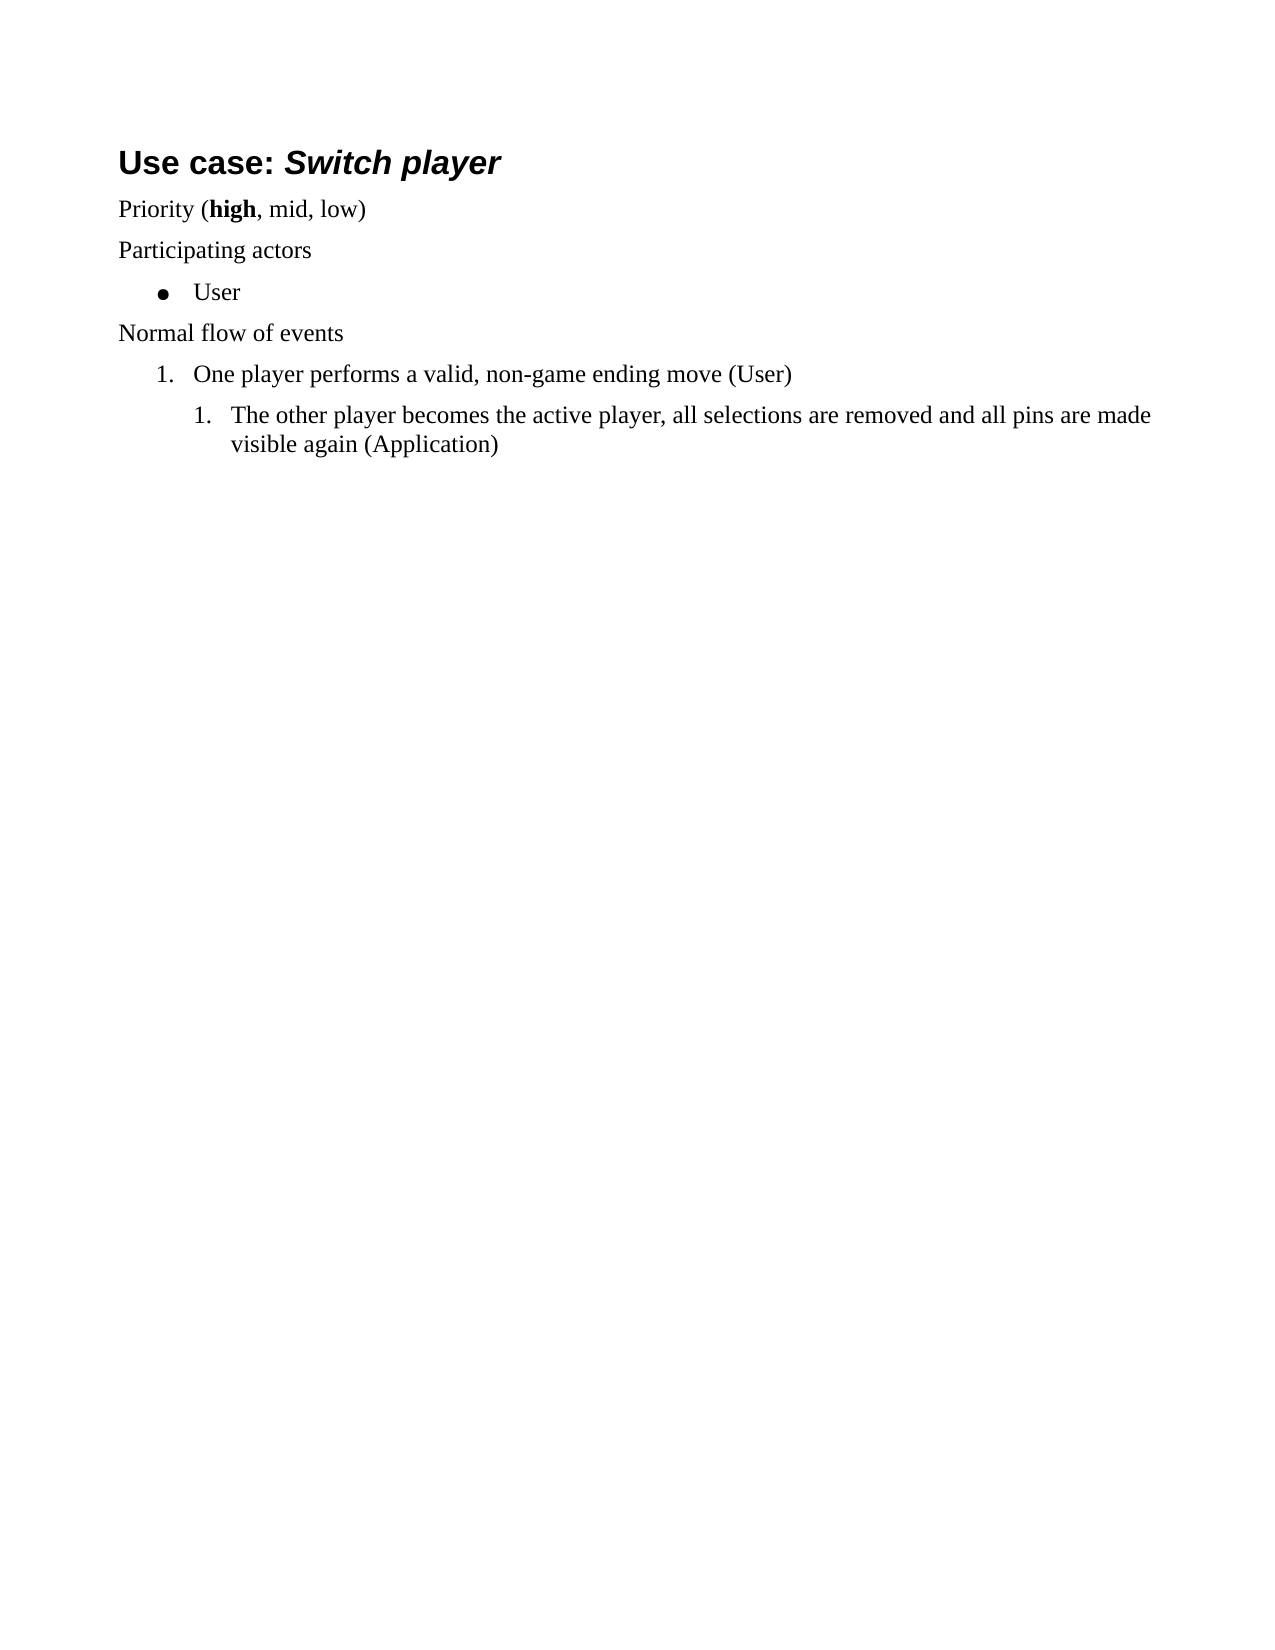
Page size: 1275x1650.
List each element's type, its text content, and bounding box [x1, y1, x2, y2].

text Participating actors [118, 236, 1157, 264]
subtitle Use case: Switch player [118, 143, 1157, 182]
text Normal flow of events [118, 318, 1157, 347]
list The other player becomes the active player, all selections are removed and all pins are made visible again (Application) [193, 401, 1157, 458]
list User [156, 277, 1157, 306]
text Priority (high, mid, low) [118, 194, 1157, 223]
list One player performs a valid, non-game ending move (User) [156, 359, 1157, 388]
